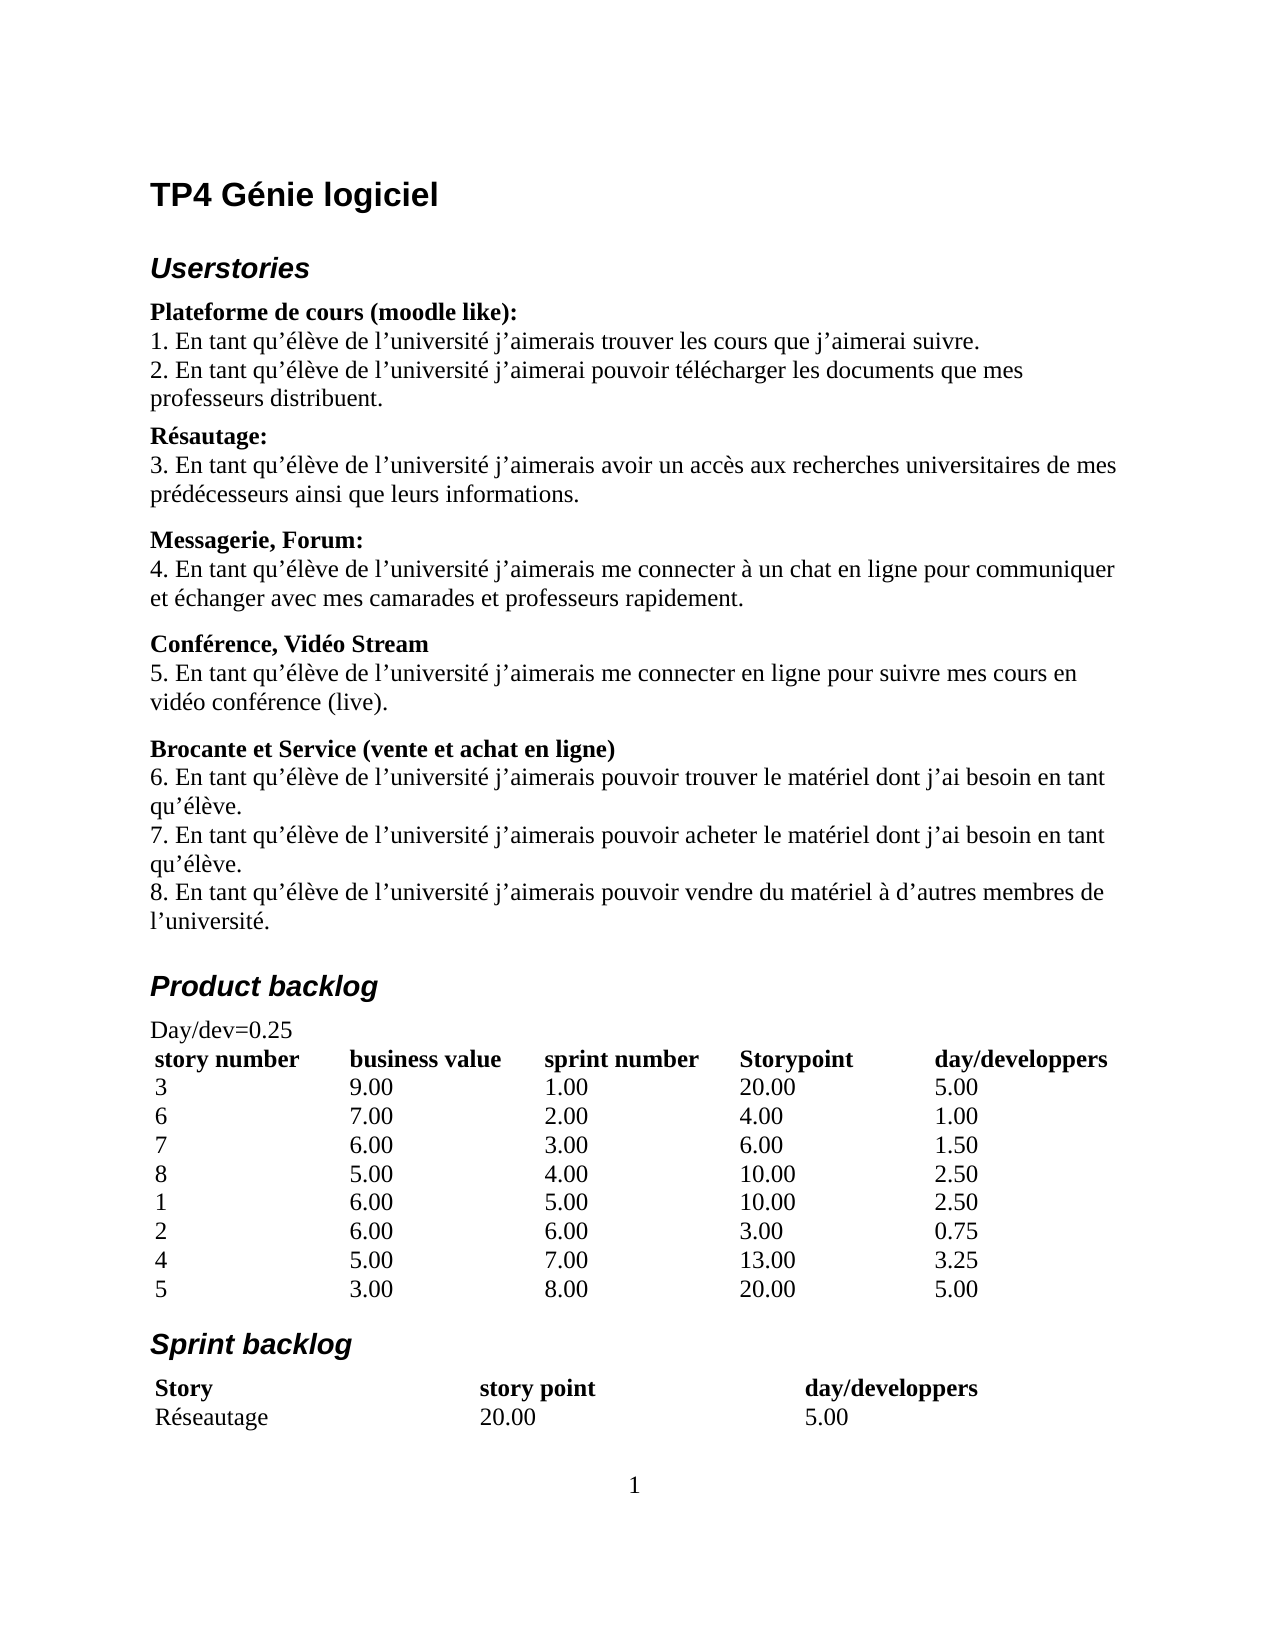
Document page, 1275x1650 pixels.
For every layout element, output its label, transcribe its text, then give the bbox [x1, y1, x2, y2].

table_header day/developpers [930, 1044, 1125, 1072]
table_header day/developpers [800, 1374, 1125, 1402]
table_cell 13.00 [735, 1245, 930, 1274]
table_cell 6.00 [345, 1188, 540, 1216]
table_cell 1.00 [930, 1101, 1125, 1130]
table_header sprint number [540, 1044, 735, 1072]
table_cell 5.00 [930, 1274, 1125, 1302]
table_cell 3.00 [540, 1130, 735, 1159]
table_cell 3 [150, 1073, 345, 1101]
table_cell 7.00 [540, 1245, 735, 1274]
text Day/dev=0.25 [150, 1015, 1125, 1044]
text Plateforme de cours (moodle like): 1. En tant qu’élève de l’université j’aimerais trouver les cours que j’aimerai suivre. 2. En tant qu’élève de l’université j’aimerai pouvoir télécharger les documents que mes professeurs distribuent. [150, 297, 1125, 412]
table_cell 2.50 [930, 1159, 1125, 1187]
table_cell 1 [150, 1188, 345, 1216]
table_cell 9.00 [345, 1073, 540, 1101]
table_cell 5.00 [540, 1188, 735, 1216]
text Messagerie, Forum: 4. En tant qu’élève de l’université j’aimerais me connecter à un chat en ligne pour communiquer et échanger avec mes camarades et professeurs rapidement. [150, 525, 1125, 612]
subtitle TP4 Génie logiciel [150, 175, 1125, 214]
table_cell 7 [150, 1130, 345, 1159]
table_cell 2.50 [930, 1188, 1125, 1216]
subtitle Product backlog [150, 969, 1125, 1002]
text Brocante et Service (vente et achat en ligne) 6. En tant qu’élève de l’université j’aimerais pouvoir trouver le matériel dont j’ai besoin en tant qu’élève. 7. En tant qu’élève de l’université j’aimerais pouvoir acheter le matériel dont j’ai besoin en tant qu’élève. 8. En tant qu’élève de l’université j’aimerais pouvoir vendre du matériel à d’autres membres de l’université. [150, 734, 1125, 935]
table_header Story [150, 1374, 475, 1402]
table_header Storypoint [735, 1044, 930, 1072]
table_cell 7.00 [345, 1101, 540, 1130]
table_cell 4 [150, 1245, 345, 1274]
table_cell 2.00 [540, 1101, 735, 1130]
table_cell 3.00 [735, 1216, 930, 1245]
table_header business value [345, 1044, 540, 1072]
table_cell 6.00 [735, 1130, 930, 1159]
table_header story number [150, 1044, 345, 1072]
table_cell Réseautage [150, 1402, 475, 1431]
table_cell 0.75 [930, 1216, 1125, 1245]
subtitle Sprint backlog [150, 1327, 1125, 1361]
table_cell 5.00 [345, 1159, 540, 1187]
table_cell 1.00 [540, 1073, 735, 1101]
table_cell 20.00 [475, 1402, 800, 1431]
table_header story point [475, 1374, 800, 1402]
table_cell 6 [150, 1101, 345, 1130]
table_cell 3.00 [345, 1274, 540, 1302]
table_cell 6.00 [345, 1130, 540, 1159]
table_cell 4.00 [540, 1159, 735, 1187]
table_cell 6.00 [345, 1216, 540, 1245]
text Résautage: 3. En tant qu’élève de l’université j’aimerais avoir un accès aux recherches universitaires de mes prédécesseurs ainsi que leurs informations. [150, 421, 1125, 507]
table_cell 5.00 [800, 1402, 1125, 1431]
subtitle Userstories [150, 251, 1125, 285]
table_cell 8 [150, 1159, 345, 1187]
table_cell 5.00 [345, 1245, 540, 1274]
table_cell 10.00 [735, 1159, 930, 1187]
table_cell 8.00 [540, 1274, 735, 1302]
text Conférence, Vidéo Stream 5. En tant qu’élève de l’université j’aimerais me connecter en ligne pour suivre mes cours en vidéo conférence (live). [150, 629, 1125, 716]
table_cell 5.00 [930, 1073, 1125, 1101]
table_cell 10.00 [735, 1188, 930, 1216]
table_cell 20.00 [735, 1073, 930, 1101]
table_cell 2 [150, 1216, 345, 1245]
table_cell 20.00 [735, 1274, 930, 1302]
table_cell 5 [150, 1274, 345, 1302]
table_cell 6.00 [540, 1216, 735, 1245]
table_cell 1.50 [930, 1130, 1125, 1159]
table_cell 3.25 [930, 1245, 1125, 1274]
table_cell 4.00 [735, 1101, 930, 1130]
